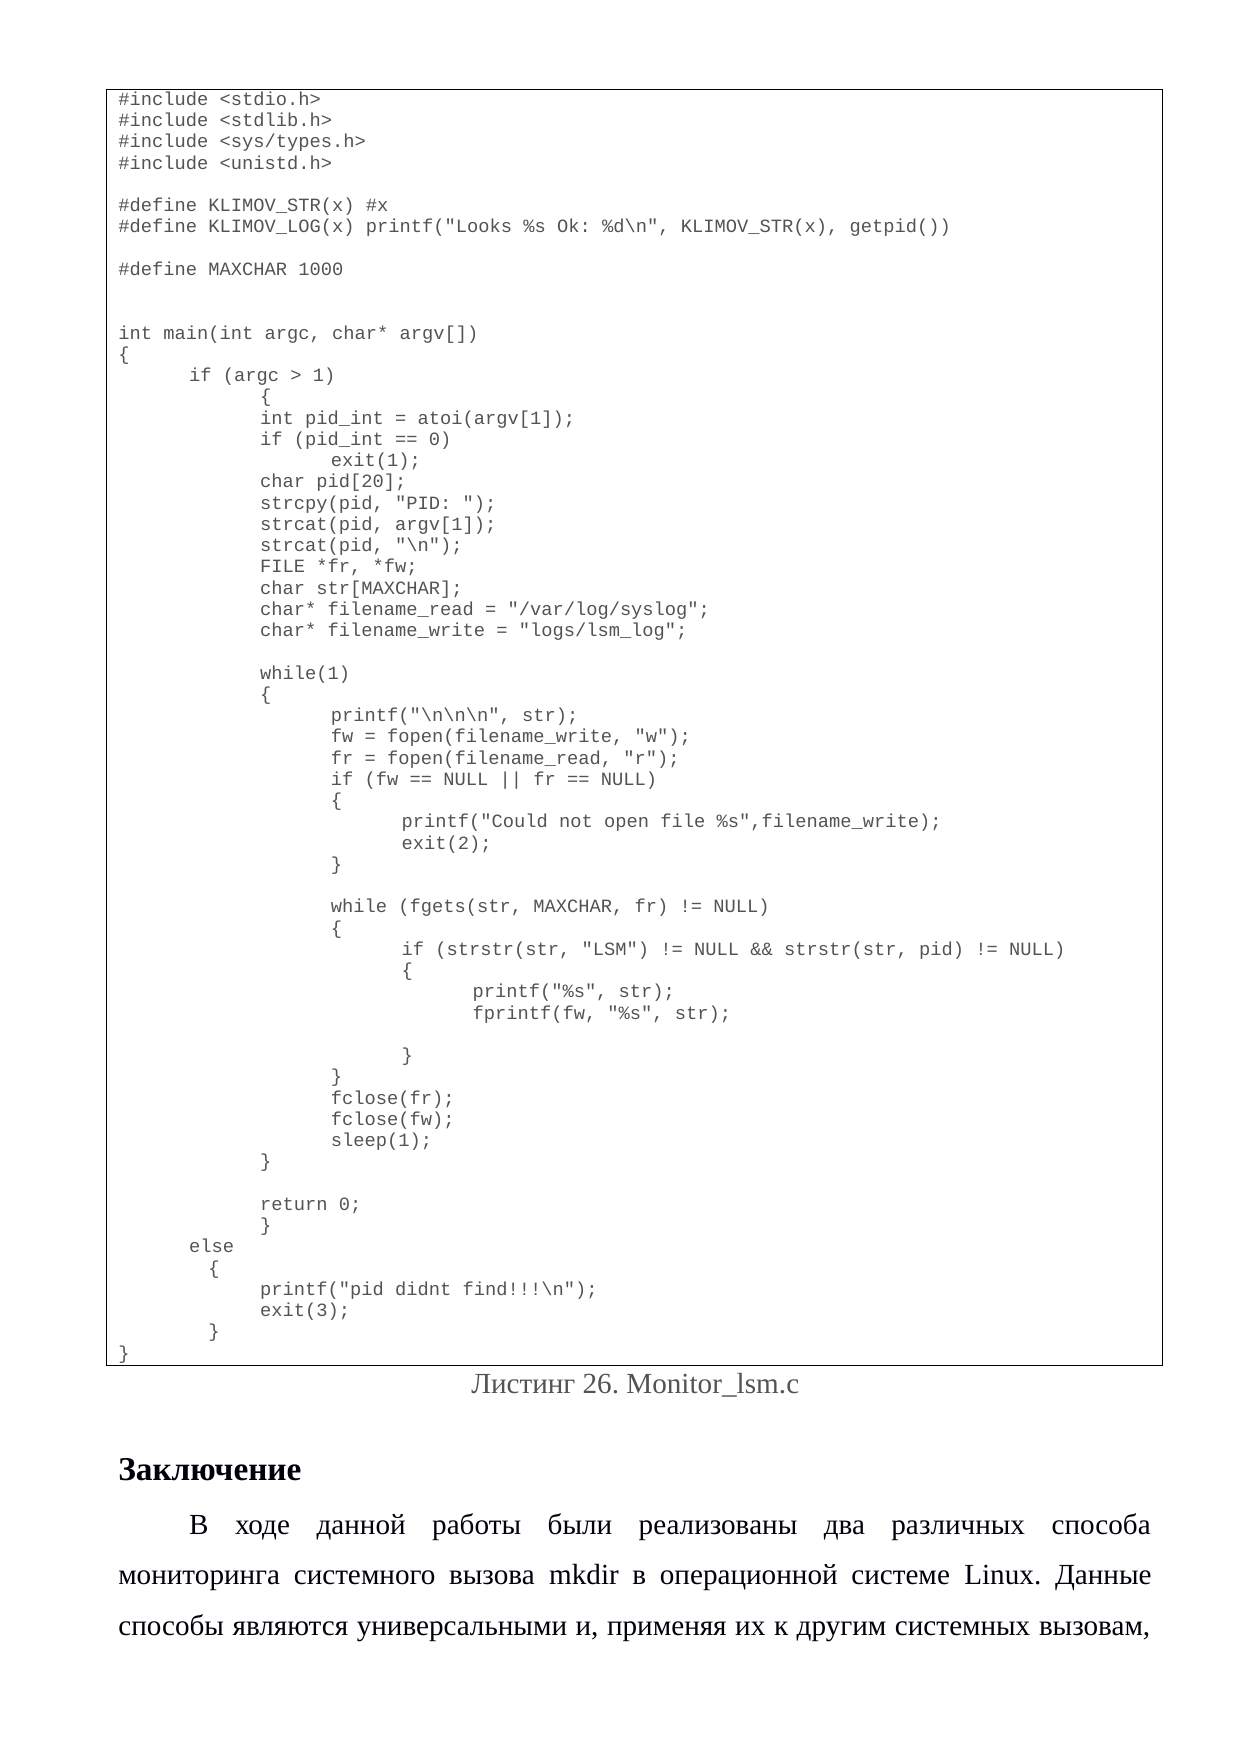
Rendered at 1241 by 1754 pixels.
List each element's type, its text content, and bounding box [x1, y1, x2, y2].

subtitle Заключение [118, 1449, 1152, 1488]
text Листинг 26. Monitor_lsm.c [118, 1366, 1152, 1399]
table_header #include <stdio.h> #include <stdlib.h> #include <sys/types.h> #include <unistd.h> #define KLIMOV_STR(x) #x #define KLIMOV_LOG(x) printf("Looks %s Ok: %d\n", KLIMOV_STR(x), getpid()) #define MAXCHAR 1000 int main(int argc, char* argv[]) { if (argc > 1) { int pid_int = atoi(argv[1]); if (pid_int == 0) exit(1); char pid[20]; strcpy(pid, "PID: "); strcat(pid, argv[1]); strcat(pid, "\n"); FILE *fr, *fw; char str[MAXCHAR]; char* filename_read = "/var/log/syslog"; char* filename_write = "logs/lsm_log"; while(1) { printf("\n\n\n", str); fw = fopen(filename_write, "w"); fr = fopen(filename_read, "r"); if (fw == NULL || fr == NULL) { printf("Could not open file %s",filename_write); exit(2); } while (fgets(str, MAXCHAR, fr) != NULL) { if (strstr(str, "LSM") != NULL && strstr(str, pid) != NULL) { printf("%s", str); fprintf(fw, "%s", str); } } fclose(fr); fclose(fw); sleep(1); } return 0; } else { printf("pid didnt find!!!\n"); exit(3); } } [107, 90, 1162, 1365]
subtitle В ходе данной работы были реализованы два различных способа мониторинга системного вызова mkdir в операционной системе Linux. Данные способы являются универсальными и, применяя их к другим системных вызовам, [118, 1507, 1152, 1641]
